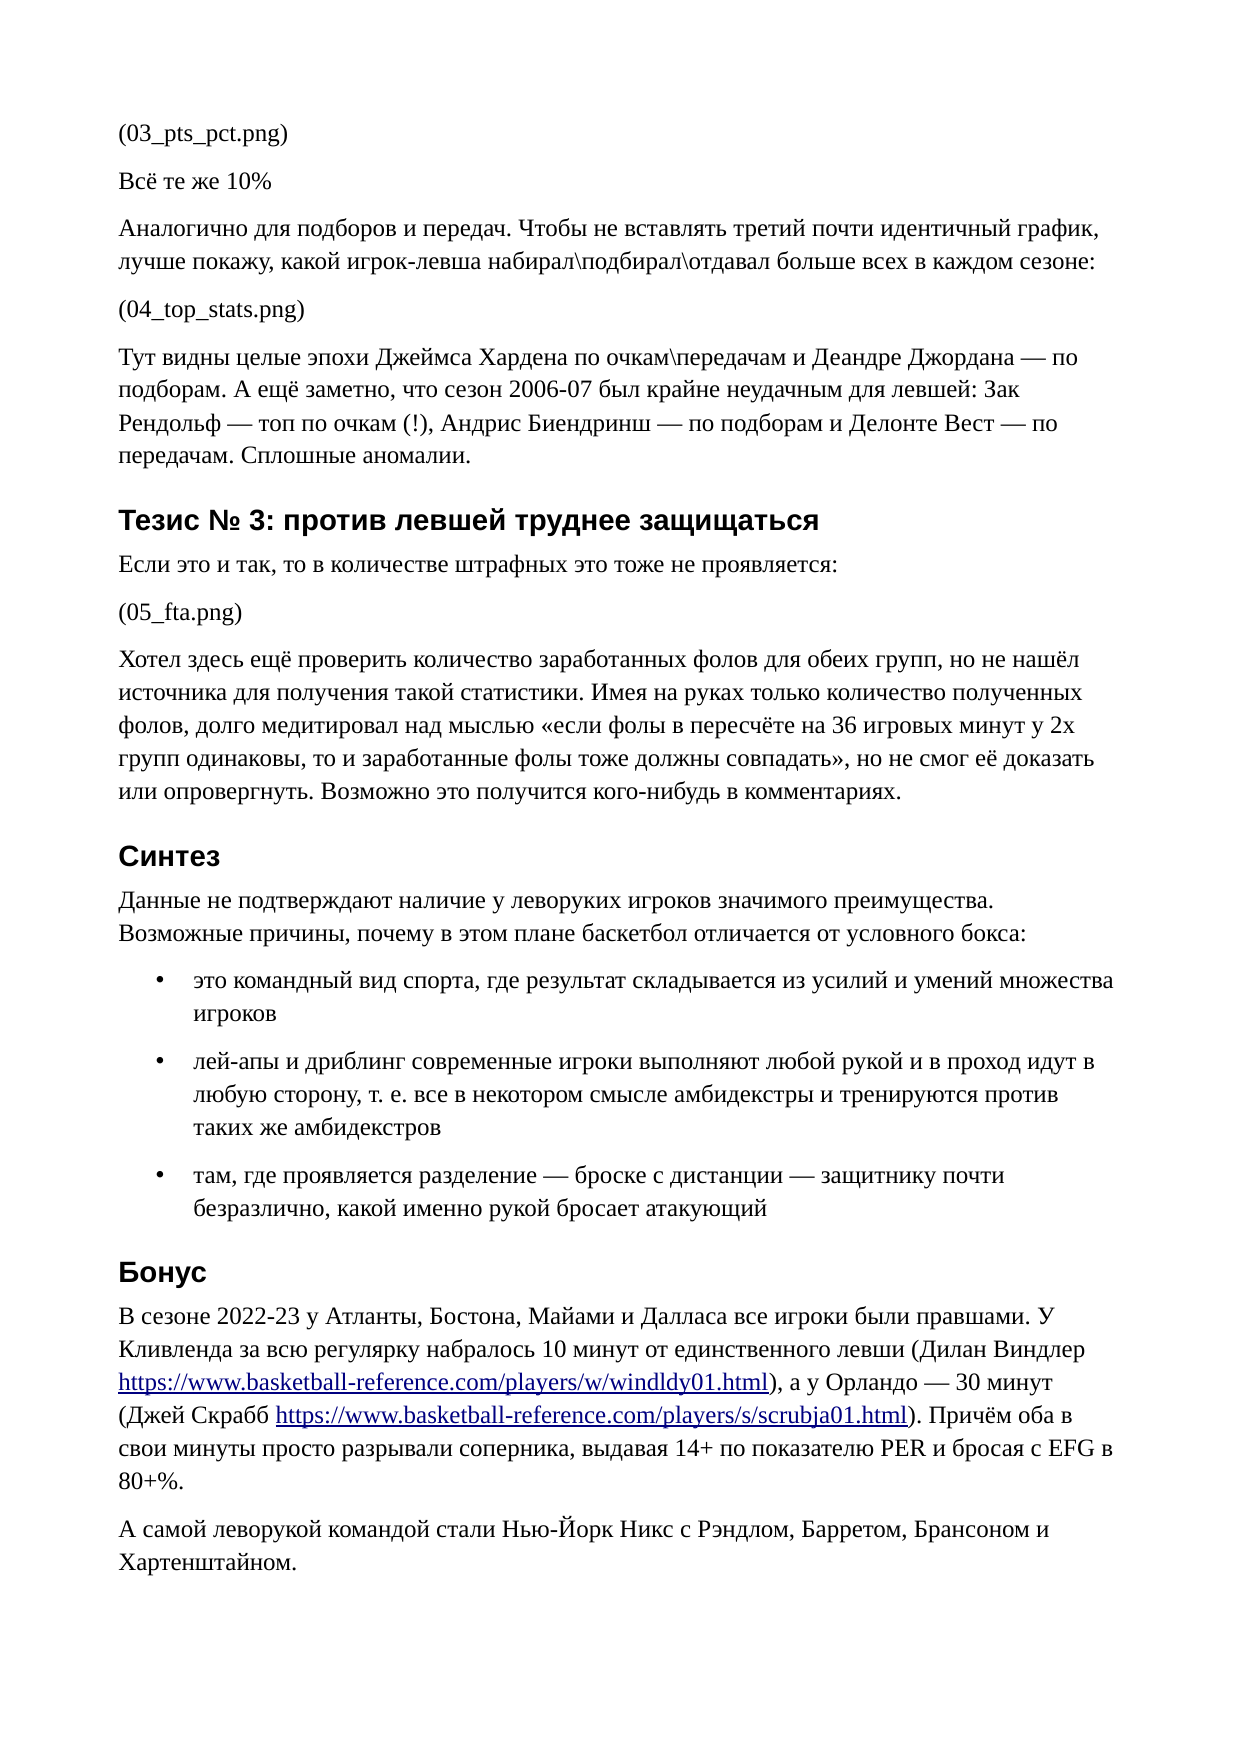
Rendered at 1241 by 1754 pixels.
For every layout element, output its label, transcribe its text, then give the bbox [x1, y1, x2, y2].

text Хотел здесь ещё проверить количество заработанных фолов для обеих групп, но не нашёл источника для получения такой статистики. Имея на руках только количество полученных фолов, долго медитировал над мыслью «если фолы в пересчёте на 36 игровых минут у 2х групп одинаковы, то и заработанные фолы тоже должны совпадать», но не смог её доказать или опровергнуть. Возможно это получится кого-нибудь в комментариях. [118, 644, 1122, 805]
subtitle Бонус [118, 1255, 1122, 1289]
list там, где проявляется разделение — броске с дистанции — защитнику почти безразлично, какой именно рукой бросает атакующий [156, 1160, 1122, 1221]
text Тут видны целые эпохи Джеймса Хардена по очкам\передачам и Деандре Джордана — по подборам. А ещё заметно, что сезон 2006-07 был крайне неудачным для левшей: Зак Рендольф — топ по очкам (!), Андрис Биендринш — по подборам и Делонте Вест — по передачам. Сплошные аномалии. [118, 342, 1122, 469]
text Аналогично для подборов и передач. Чтобы не вставлять третий почти идентичный график, лучше покажу, какой игрок-левша набирал\подбирал\отдавал больше всех в каждом сезоне: [118, 213, 1122, 275]
list лей-апы и дриблинг современные игроки выполняют любой рукой и в проход идут в любую сторону, т. е. все в некотором смысле амбидекстры и тренируются против таких же амбидекстров [156, 1046, 1122, 1141]
text В сезоне 2022-23 у Атланты, Бостона, Майами и Далласа все игроки были правшами. У Кливленда за всю регулярку набралось 10 минут от единственного левши (Дилан Виндлер https://www.basketball-reference.com/players/w/windldy01.html), а у Орландо — 30 минут (Джей Скрабб https://www.basketball-reference.com/players/s/scrubja01.html). Причём оба в свои минуты просто разрывали соперника, выдавая 14+ по показателю PER и бросая с EFG в 80+%. [118, 1301, 1122, 1495]
subtitle Тезис № 3: против левшей труднее защищаться [118, 503, 1122, 537]
text Всё те же 10% [118, 166, 1122, 194]
text А самой леворукой командой стали Нью-Йорк Никс с Рэндлом, Барретом, Брансоном и Хартенштайном. [118, 1514, 1122, 1576]
text Данные не подтверждают наличие у леворуких игроков значимого преимущества. Возможные причины, почему в этом плане баскетбол отличается от условного бокса: [118, 885, 1122, 947]
list это командный вид спорта, где результат складывается из усилий и умений множества игроков [156, 965, 1122, 1027]
text (03_pts_pct.png) [118, 118, 1122, 147]
text (04_top_stats.png) [118, 294, 1122, 323]
text Если это и так, то в количестве штрафных это тоже не проявляется: [118, 549, 1122, 578]
subtitle Синтез [118, 838, 1122, 872]
text (05_fta.png) [118, 597, 1122, 625]
